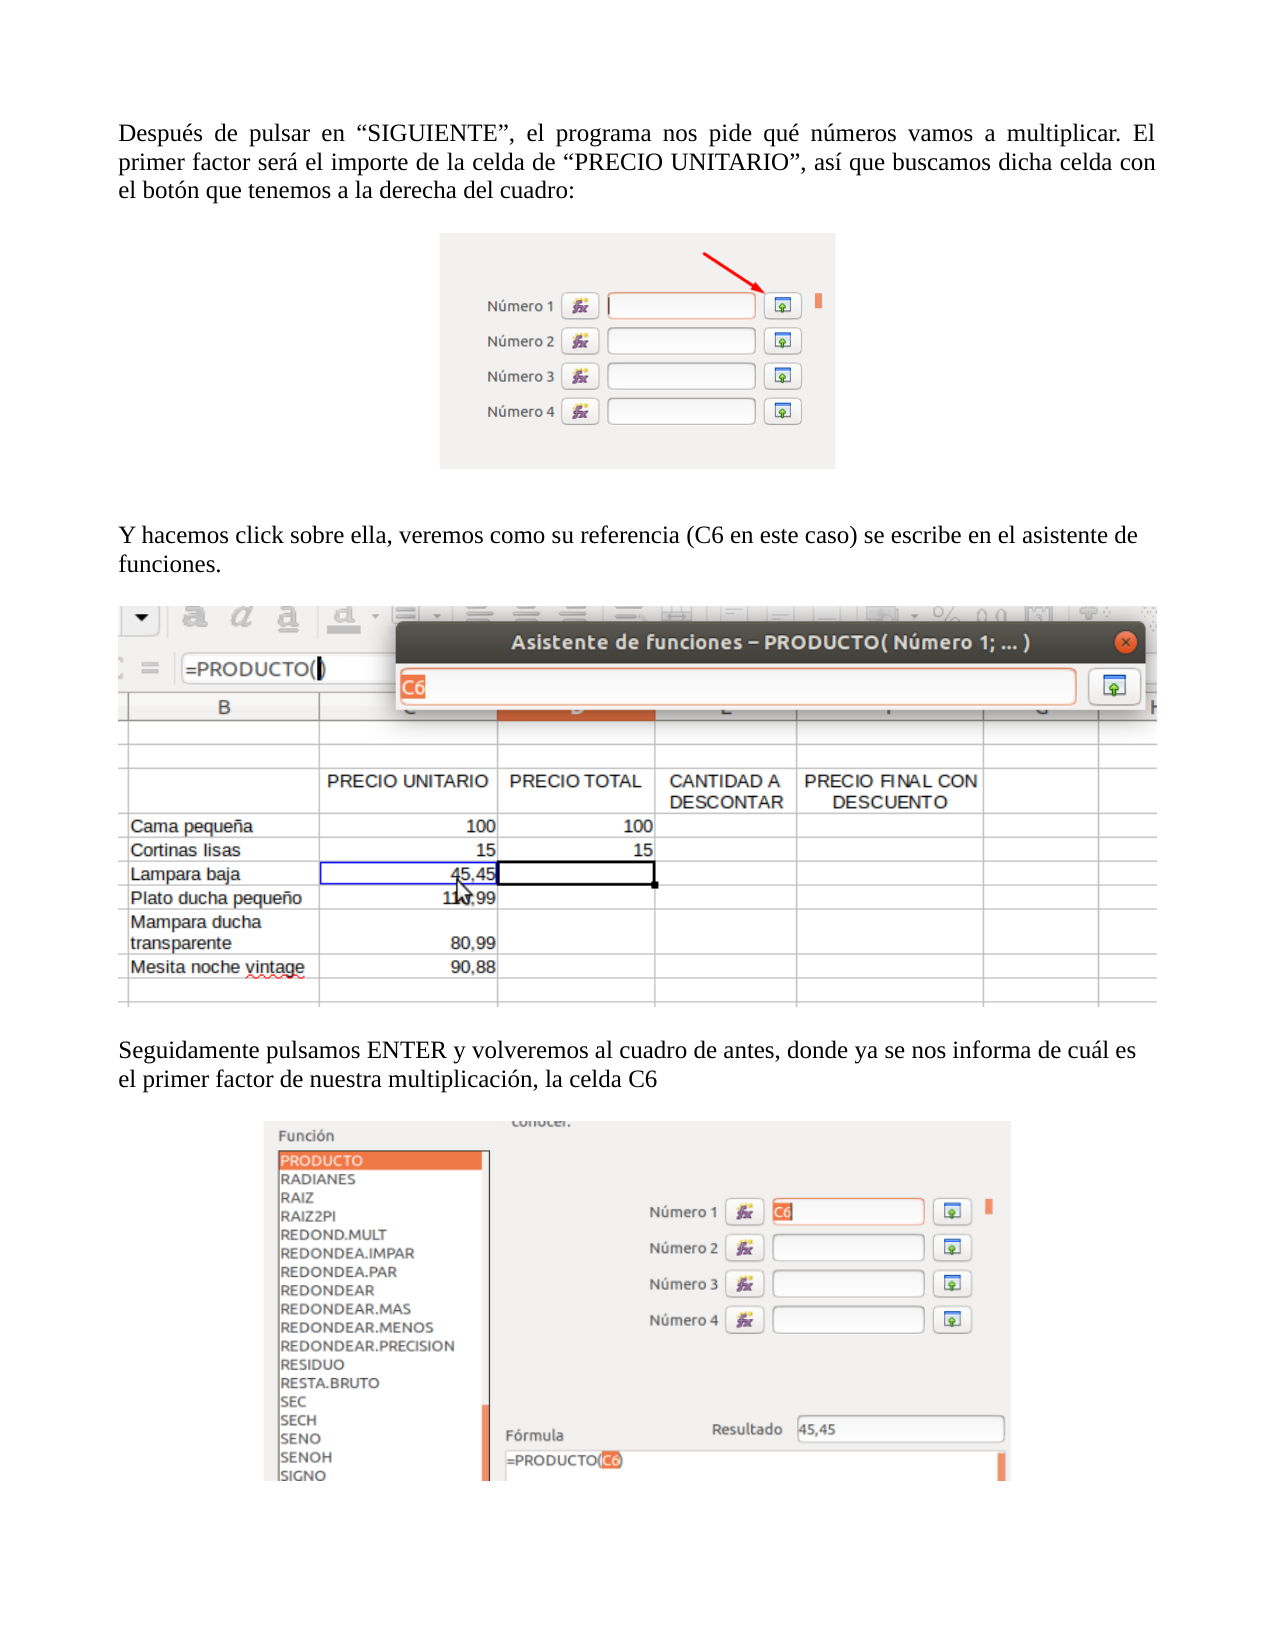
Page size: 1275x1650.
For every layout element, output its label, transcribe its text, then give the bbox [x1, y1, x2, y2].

text Y hacemos click sobre ella, veremos como su referencia (C6 en este caso) se escribe en el asistente de funciones. [118, 521, 1157, 578]
text Seguidamente pulsamos ENTER y volveremos al cuadro de antes, donde ya se nos informa de cuál es el primer factor de nuestra multiplicación, la celda C6 [118, 1036, 1157, 1093]
text Después de pulsar en “SIGUIENTE”, el programa nos pide qué números vamos a multiplicar. El primer factor será el importe de la celda de “PRECIO UNITARIO”, así que buscamos dicha celda con el botón que tenemos a la derecha del cuadro: [118, 118, 1157, 204]
picture [439, 233, 836, 469]
picture [118, 606, 1157, 1007]
picture [263, 1121, 1012, 1481]
